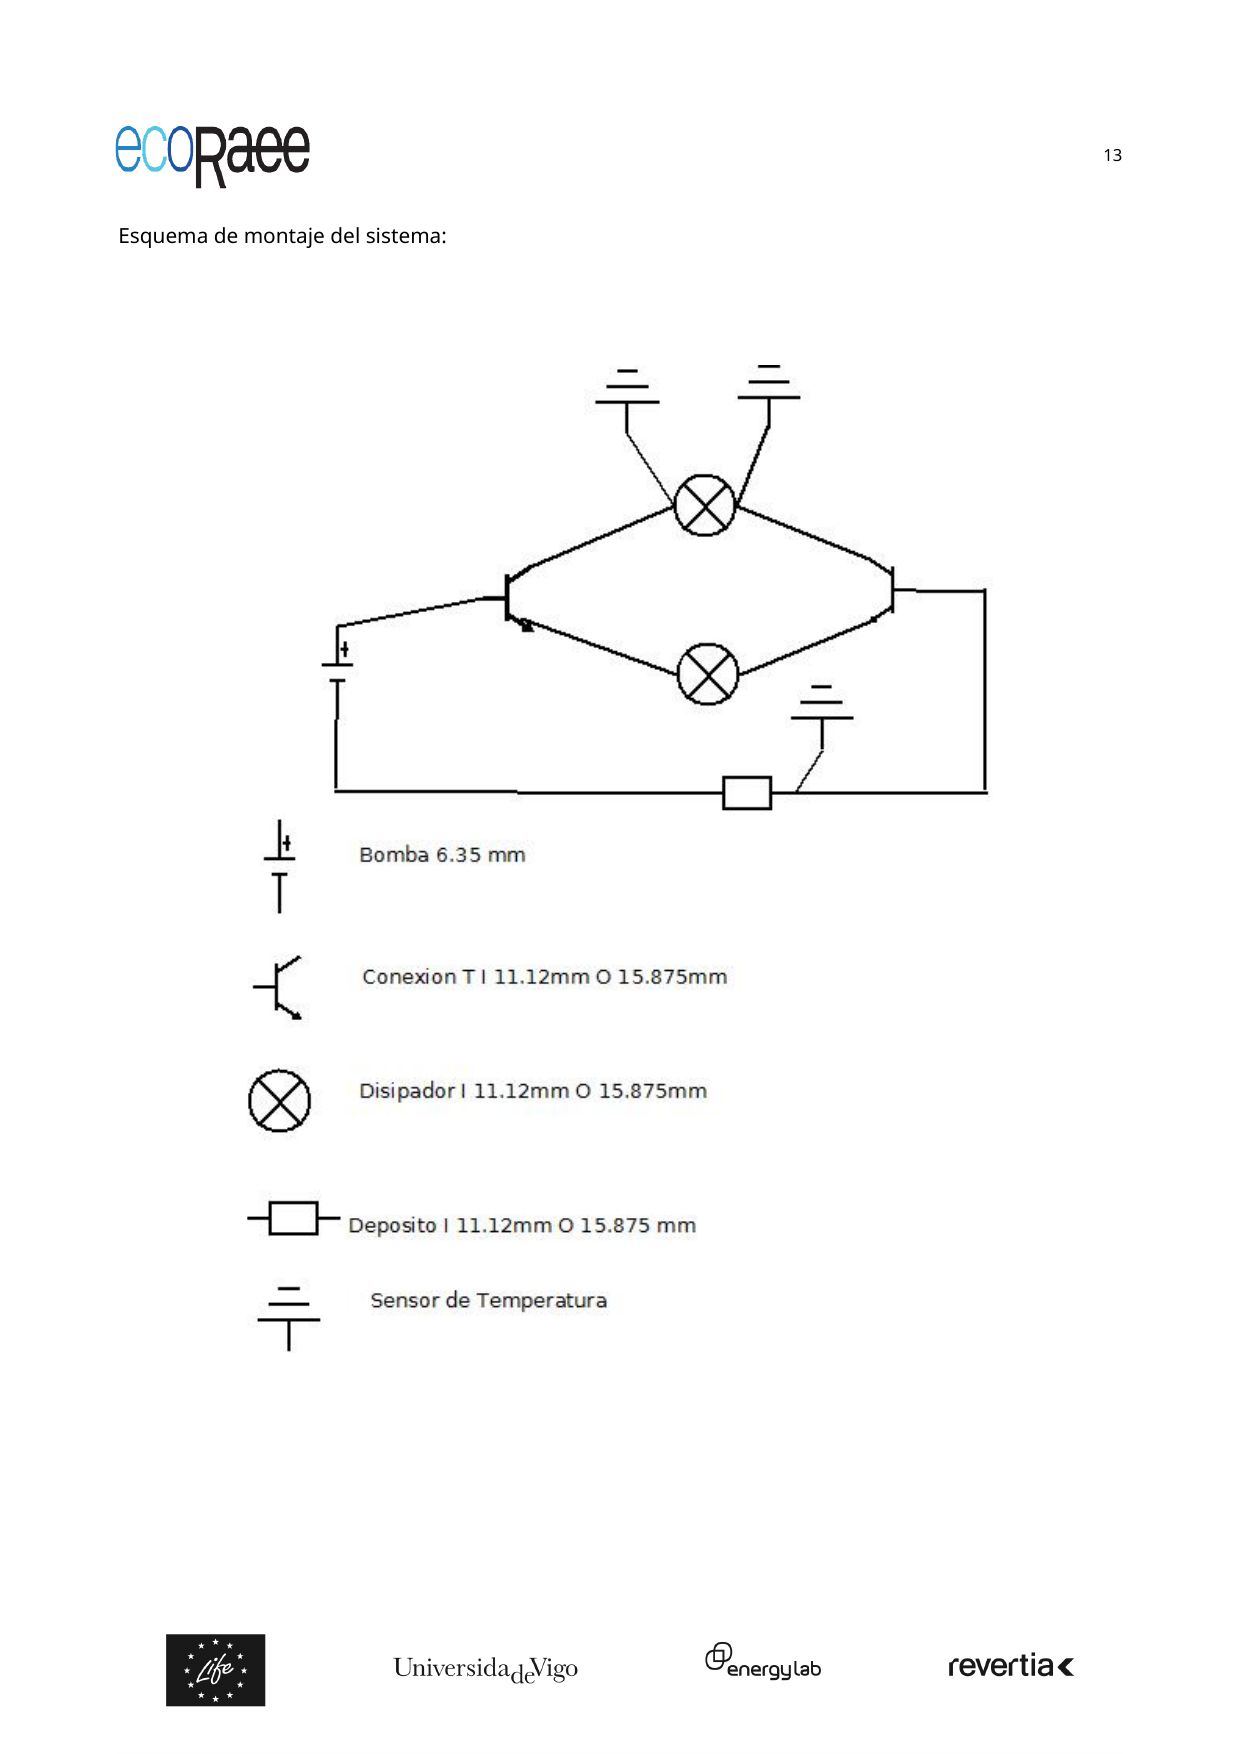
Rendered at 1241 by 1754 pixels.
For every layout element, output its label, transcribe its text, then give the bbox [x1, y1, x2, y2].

text Esquema de montaje del sistema: [118, 221, 1122, 250]
picture [118, 1514, 1123, 1754]
picture [247, 365, 993, 1353]
picture [114, 124, 311, 190]
